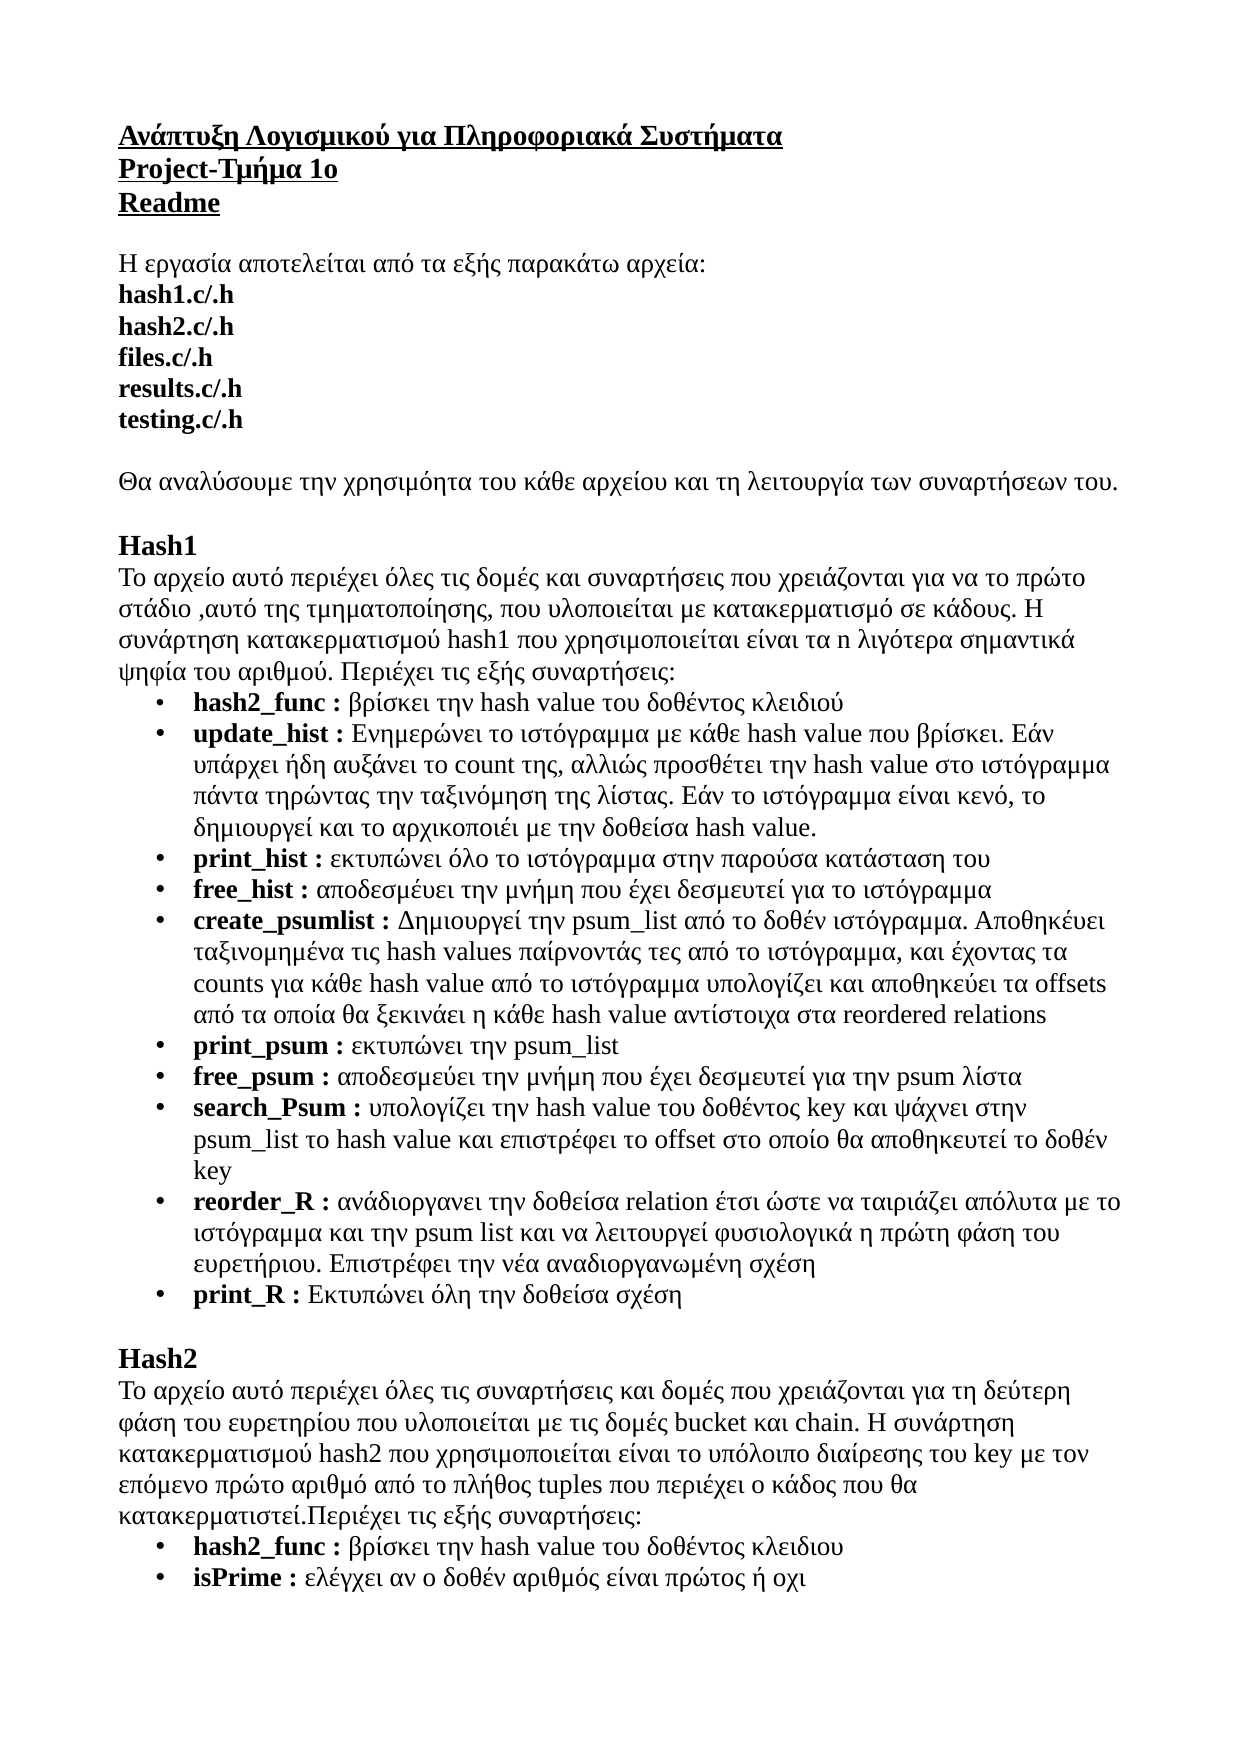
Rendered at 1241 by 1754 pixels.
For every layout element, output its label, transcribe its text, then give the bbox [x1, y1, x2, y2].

list free_psum : αποδεσμεύει την μνήμη που έχει δεσμευτεί για την psum λίστα [156, 1060, 1122, 1091]
text Ανάπτυξη Λογισμικού για Πληροφοριακά Συστήματα [118, 118, 1122, 152]
list hash2_func : βρίσκει την hash value του δοθέντος κλειδιού [156, 686, 1122, 717]
list print_R : Εκτυπώνει όλη την δοθείσα σχέση [156, 1278, 1122, 1310]
text Το αρχείο αυτό περιέχει όλες τις συναρτήσεις και δομές που χρειάζονται για τη δεύτερη φάση του ευρετηρίου που υλοποιείται με τις δομές bucket και chain. Η συνάρτηση κατακερματισμού hash2 που χρησιμοποιείται είναι το υπόλοιπο διαίρεσης του key με τον επόμενο πρώτο αριθμό από το πλήθος tuples που περιέχει ο κάδος που θα κατακερματιστεί.Περιέχει τις εξής συναρτήσεις: [118, 1374, 1122, 1530]
list update_hist : Ενημερώνει το ιστόγραμμα με κάθε hash value που βρίσκει. Εάν υπάρχει ήδη αυξάνει το count της, αλλιώς προσθέτει την hash value στο ιστόγραμμα πάντα τηρώντας την ταξινόμηση της λίστας. Εάν το ιστόγραμμα είναι κενό, το δημιουργεί και το αρχικοποιέι με την δοθείσα hash value. [156, 717, 1122, 842]
text testing.c/.h [118, 403, 1122, 434]
list reorder_R : ανάδιοργανει την δοθείσα relation έτσι ώστε να ταιριάζει απόλυτα με το ιστόγραμμα και την psum list και να λειτουργεί φυσιολογικά η πρώτη φάση του ευρετήριου. Επιστρέφει την νέα αναδιοργανωμένη σχέση [156, 1185, 1122, 1278]
text results.c/.h [118, 372, 1122, 403]
text Το αρχείο αυτό περιέχει όλες τις δομές και συναρτήσεις που χρειάζονται για να το πρώτο στάδιο ,αυτό της τμηματοποίησης, που υλοποιείται με κατακερματισμό σε κάδους. Η συνάρτηση κατακερματισμού hash1 που χρησιμοποιείται είναι τα n λιγότερα σημαντικά ψηφία του αριθμού. Περιέχει τις εξής συναρτήσεις: [118, 561, 1122, 686]
list print_hist : εκτυπώνει όλο το ιστόγραμμα στην παρούσα κατάσταση του [156, 842, 1122, 873]
text hash2.c/.h [118, 310, 1122, 341]
list isPrime : ελέγχει αν ο δοθέν αριθμός είναι πρώτος ή οχι [156, 1561, 1122, 1593]
text Hash1 [118, 528, 1122, 561]
list print_psum : εκτυπώνει την psum_list [156, 1029, 1122, 1060]
text Readme [118, 185, 1122, 219]
text files.c/.h [118, 341, 1122, 372]
text Θα αναλύσουμε την χρησιμόητα του κάθε αρχείου και τη λειτουργία των συναρτήσεων του. [118, 466, 1122, 497]
text Project-Τμήμα 1ο [118, 152, 1122, 185]
list free_hist : αποδεσμέυει την μνήμη που έχει δεσμευτεί για το ιστόγραμμα [156, 873, 1122, 904]
text Η εργασία αποτελείται από τα εξής παρακάτω αρχεία: [118, 247, 1122, 279]
list hash2_func : βρίσκει την hash value του δοθέντος κλειδιου [156, 1530, 1122, 1561]
list create_psumlist : Δημιουργεί την psum_list από το δοθέν ιστόγραμμα. Αποθηκέυει ταξινομημένα τις hash values παίρνοντάς τες από το ιστόγραμμα, και έχοντας τα counts για κάθε hash value από το ιστόγραμμα υπολογίζει και αποθηκεύει τα offsets από τα οποία θα ξεκινάει η κάθε hash value αντίστοιχα στα reordered relations [156, 904, 1122, 1029]
list search_Psum : υπολογίζει την hash value του δοθέντος key και ψάχνει στην psum_list το hash value και επιστρέφει το offset στο οποίο θα αποθηκευτεί το δοθέν key [156, 1091, 1122, 1185]
text hash1.c/.h [118, 279, 1122, 310]
text Hash2 [118, 1341, 1122, 1374]
